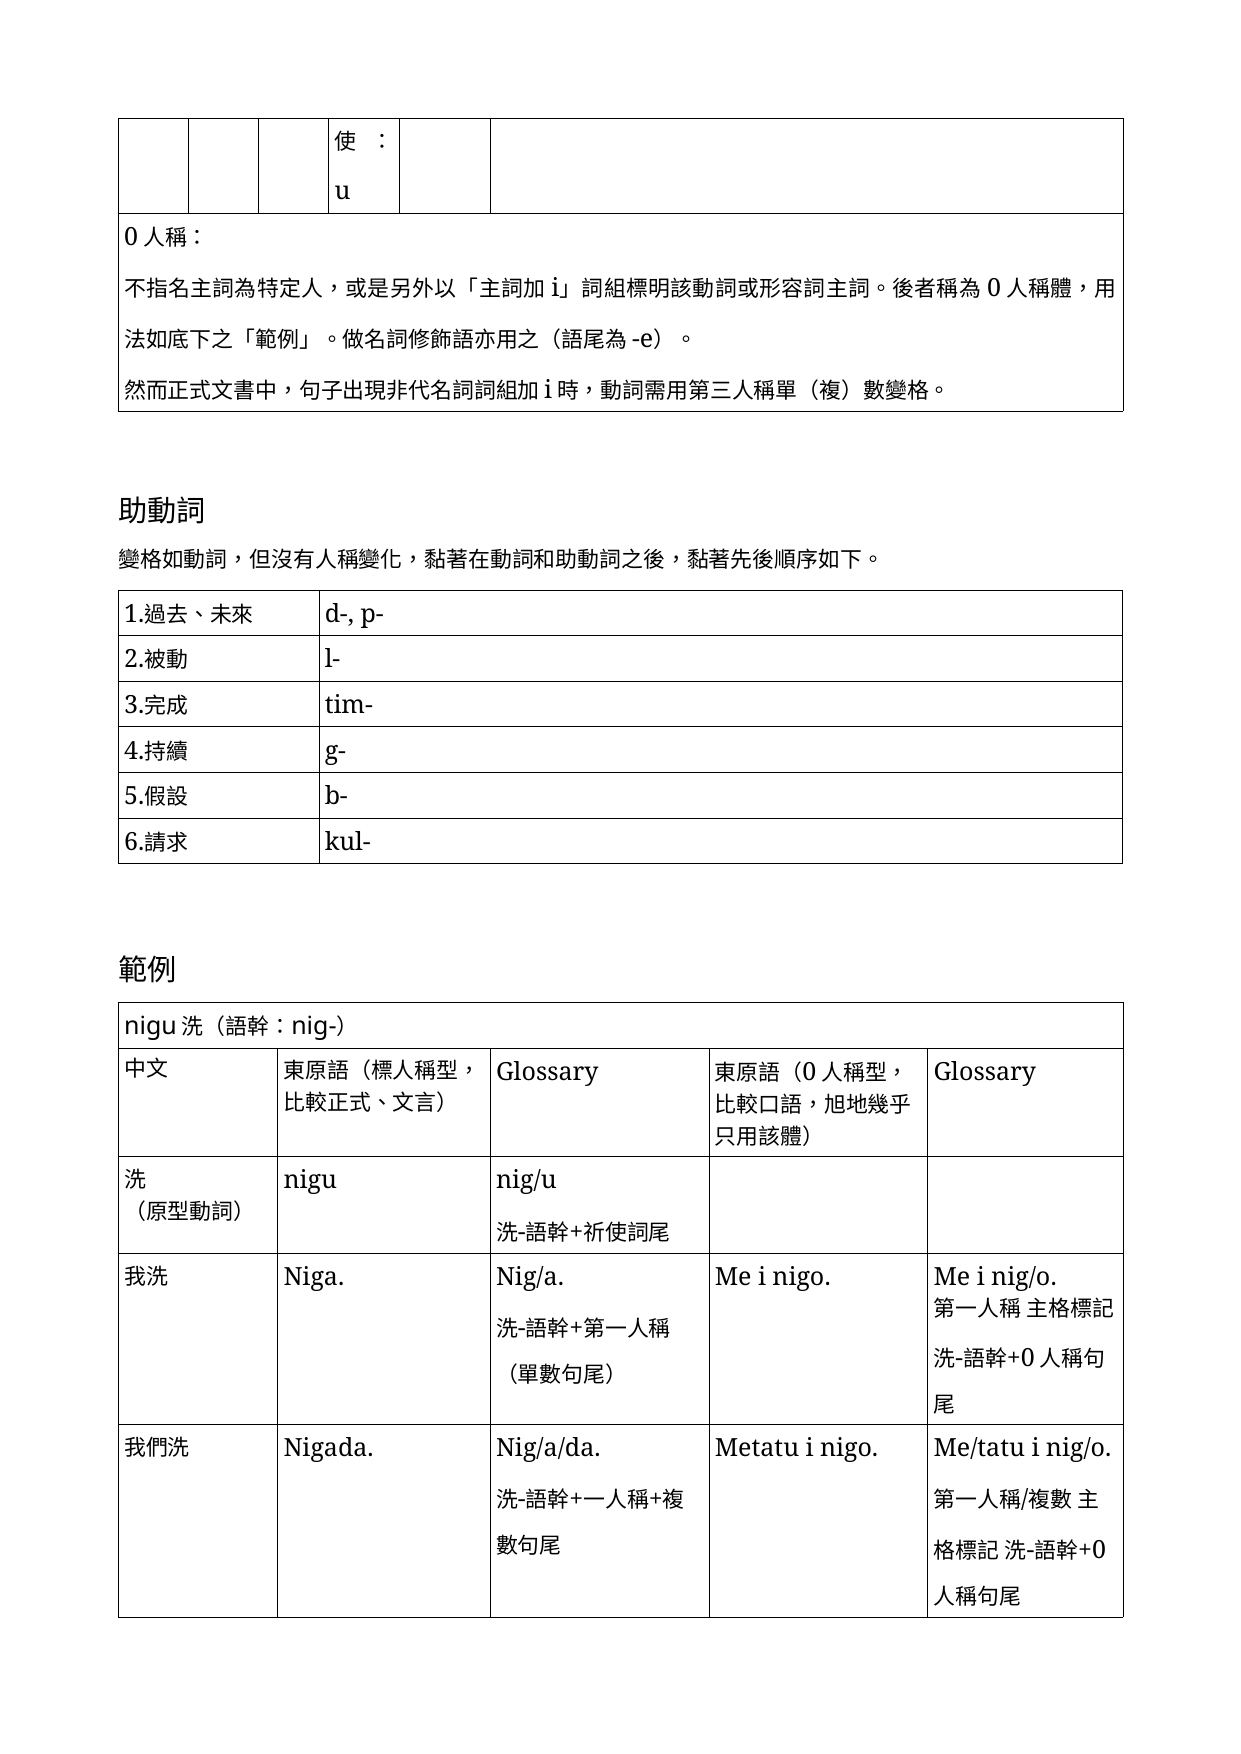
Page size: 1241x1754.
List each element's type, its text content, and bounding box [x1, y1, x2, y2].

table_cell l- [320, 636, 1122, 681]
subtitle 助動詞 [118, 487, 1122, 529]
table_cell Metatu i nigo. [710, 1425, 927, 1617]
table_header nigu洗（語幹：nig-） [119, 1003, 1123, 1047]
table_cell 5.假設 [119, 773, 319, 818]
table_cell Me/tatu i nig/o. 第一人稱/複數 主格標記 洗-語幹+0人稱句尾 [928, 1425, 1123, 1617]
table_cell 我們洗 [119, 1425, 277, 1617]
table_cell Me i nig/o. 第一人稱 主格標記 洗-語幹+0人稱句尾 [928, 1254, 1123, 1424]
table_cell Nigada. [278, 1425, 490, 1617]
table_cell b- [320, 773, 1122, 818]
table_cell 東原語（標人稱型，比較正式、文言） [278, 1049, 490, 1156]
table_cell 洗 （原型動詞） [119, 1157, 277, 1253]
table_cell 0人稱： 不指名主詞為特定人，或是另外以「主詞加i」詞組標明該動詞或形容詞主詞。後者稱為0人稱體，用法如底下之「範例」。做名詞修飾語亦用之（語尾為 -e）。 然而正式文書中，句子出現非代名詞詞組加i時，動詞需用第三人稱單（複）數變格。 [119, 214, 1123, 411]
table_cell 6.請求 [119, 819, 319, 863]
table_cell 使：u [329, 119, 399, 212]
table_cell Nig/a/da. 洗-語幹+一人稱+複數句尾 [491, 1425, 709, 1617]
table_header d-, p- [320, 591, 1122, 635]
table_cell [928, 1157, 1123, 1253]
table_cell Glossary [491, 1049, 709, 1156]
text 變格如動詞，但沒有人稱變化，黏著在動詞和助動詞之後，黏著先後順序如下。 [118, 542, 1122, 574]
table_cell 我洗 [119, 1254, 277, 1424]
table_cell 2.被動 [119, 636, 319, 681]
table_cell Me i nigo. [710, 1254, 927, 1424]
table_cell 4.持續 [119, 727, 319, 772]
table_header 1.過去、未來 [119, 591, 319, 635]
table_cell nigu [278, 1157, 490, 1253]
table_cell nig/u 洗-語幹+祈使詞尾 [491, 1157, 709, 1253]
table_cell 東原語（0人稱型，比較口語，旭地幾乎只用該體） [710, 1049, 927, 1156]
table_cell [400, 119, 490, 212]
table_cell Glossary [928, 1049, 1123, 1156]
table_cell Nig/a. 洗-語幹+第一人稱（單數句尾） [491, 1254, 709, 1424]
table_cell [259, 119, 328, 212]
table_cell tim- [320, 682, 1122, 726]
table_cell g- [320, 727, 1122, 772]
table_cell 中文 [119, 1049, 277, 1156]
table_cell 3.完成 [119, 682, 319, 726]
table_cell Niga. [278, 1254, 490, 1424]
subtitle 範例 [118, 947, 1122, 989]
table_cell [491, 119, 1123, 212]
table_cell [119, 119, 188, 212]
table_cell [710, 1157, 927, 1253]
table_cell kul- [320, 819, 1122, 863]
table_header [189, 119, 258, 212]
